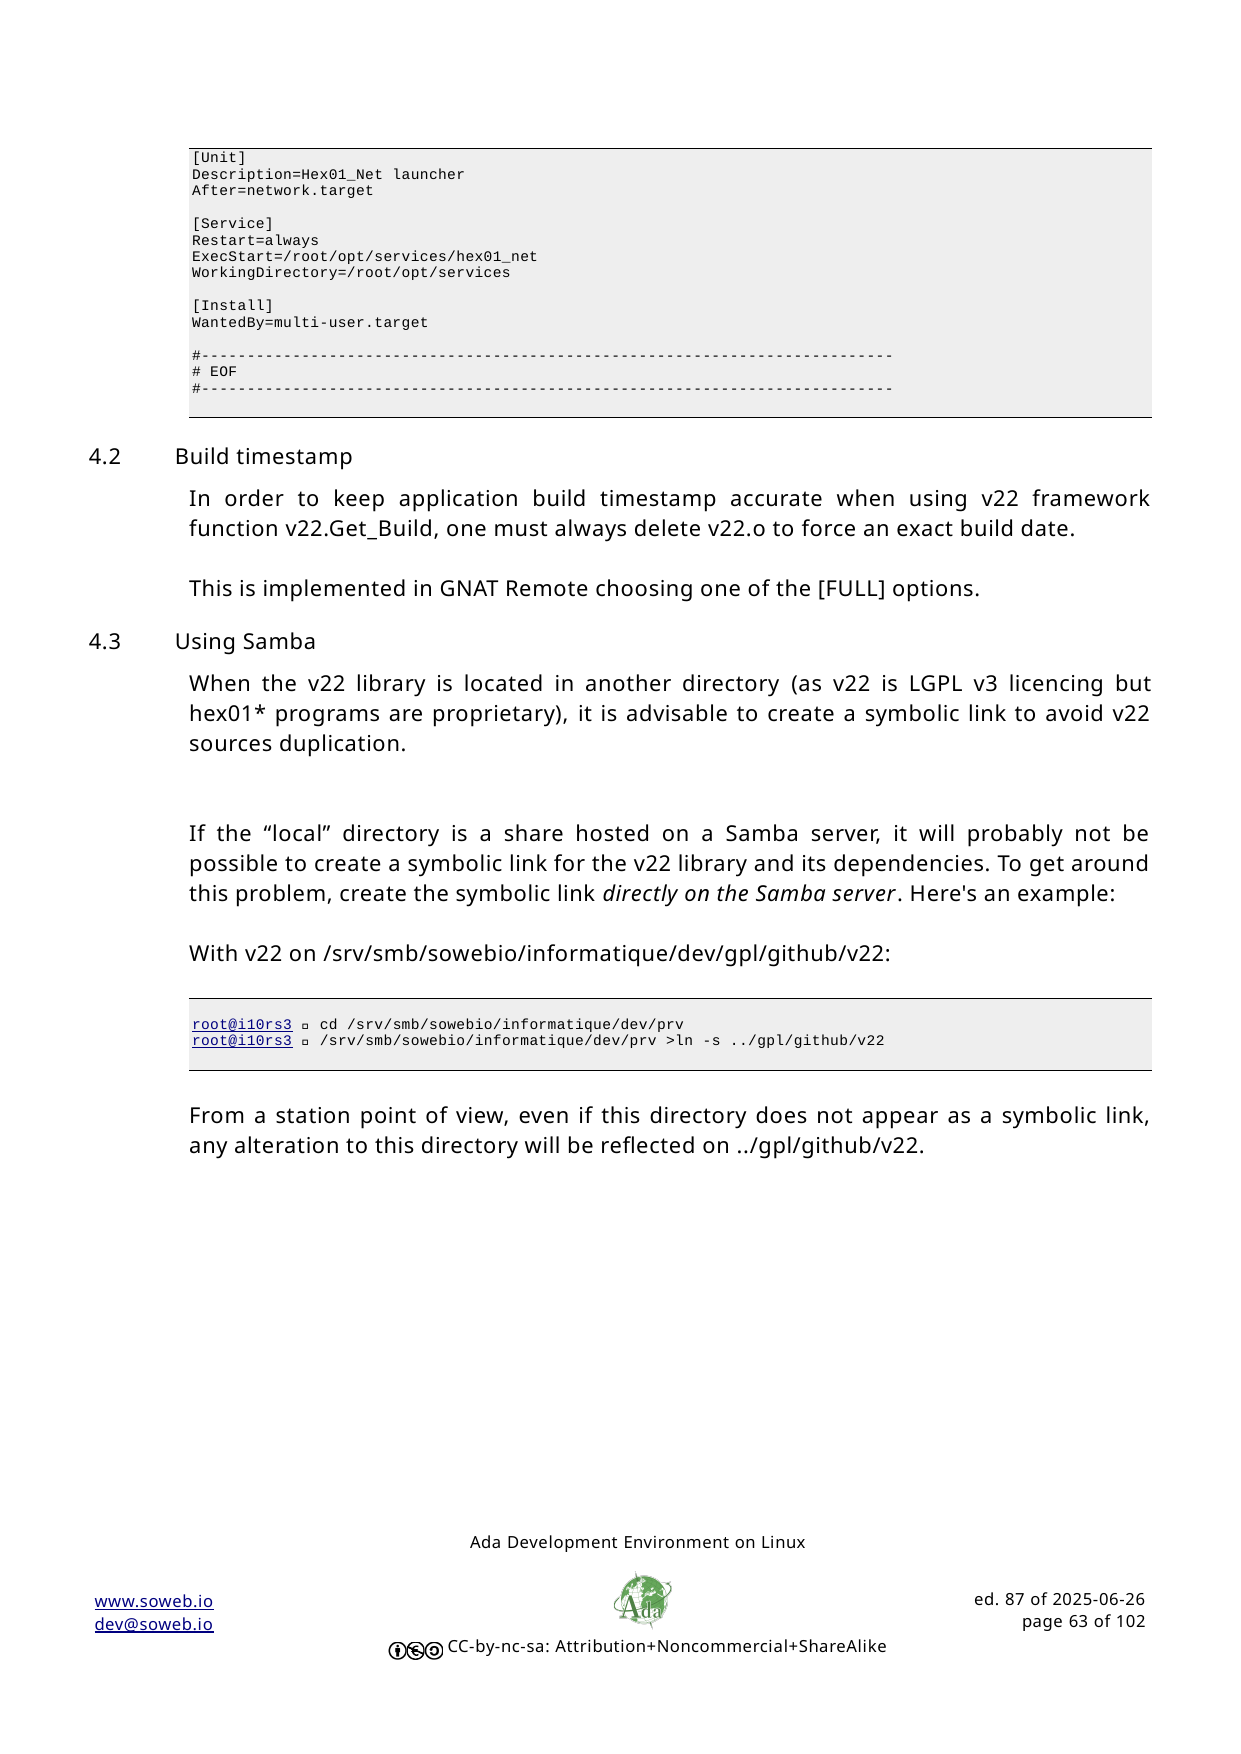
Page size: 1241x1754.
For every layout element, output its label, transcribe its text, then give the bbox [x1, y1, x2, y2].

list root@i10rs3 🍀 /srv/smb/sowebio/informatique/dev/prv >ln -s ../gpl/github/v22 [189, 1031, 1152, 1070]
list WorkingDirectory=/root/opt/services [189, 263, 1152, 279]
text With v22 on /srv/smb/sowebio/informatique/dev/gpl/github/v22: [189, 938, 1152, 998]
text This is implemented in GNAT Remote choosing one of the [FULL] options. [189, 572, 1152, 602]
list root@i10rs3 🍀 cd /srv/smb/sowebio/informatique/dev/prv [189, 999, 1152, 1031]
list #---------------------------------------------------------------------------- [189, 345, 1152, 362]
picture [613, 1571, 672, 1630]
subtitle Build timestamp [88, 441, 1152, 471]
list ExecStart=/root/opt/services/hex01_net [189, 246, 1152, 263]
picture [388, 1642, 443, 1660]
list WantedBy=multi-user.target [189, 312, 1152, 329]
list Description=Hex01_Net launcher [189, 164, 1152, 181]
list After=network.target [189, 181, 1152, 197]
list [Service] [189, 213, 1152, 230]
list [Install] [189, 296, 1152, 312]
text If the “local” directory is a share hosted on a Samba server, it will probably not be possible to create a symbolic link for the v22 library and its dependencies. To get around this problem, create the symbolic link directly on the Samba server. Here's an example: [189, 818, 1152, 908]
text In order to keep application build timestamp accurate when using v22 framework function v22.Get_Build, one must always delete v22.o to force an exact build date. [189, 482, 1152, 542]
text When the v22 library is located in another directory (as v22 is LGPL v3 licencing but hex01* programs are proprietary), it is advisable to create a symbolic link to avoid v22 sources duplication. [189, 668, 1152, 758]
list # EOF #---------------------------------------------------------------------------- [189, 362, 1152, 417]
list Restart=always [189, 230, 1152, 246]
subtitle Using Samba [88, 626, 1152, 656]
text From a station point of view, even if this directory does not appear as a symbolic link, any alteration to this directory will be reflected on ../gpl/github/v22. [189, 1100, 1152, 1160]
list [Unit] [189, 149, 1152, 164]
